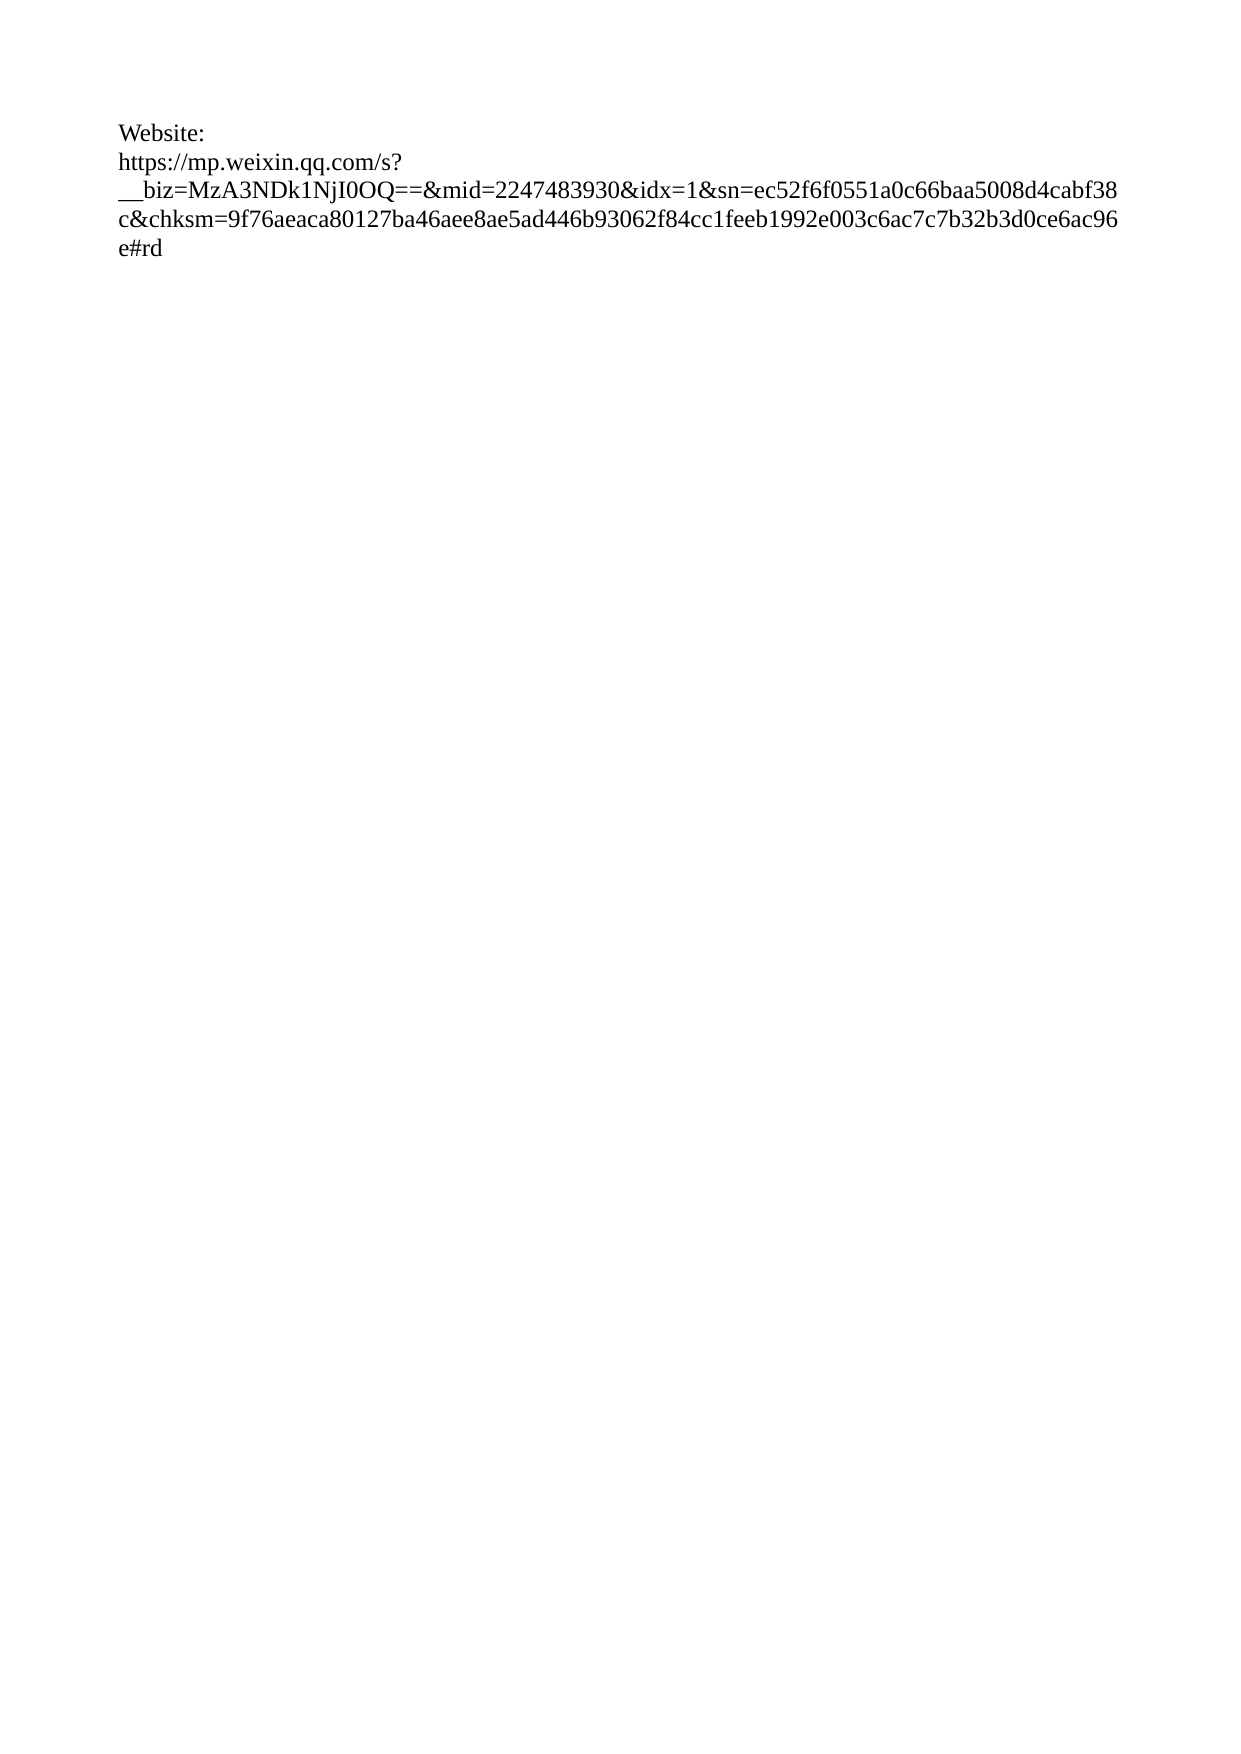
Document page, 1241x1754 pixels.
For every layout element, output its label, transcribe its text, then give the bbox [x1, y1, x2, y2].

text Website: [118, 118, 1122, 147]
text https://mp.weixin.qq.com/s?__biz=MzA3NDk1NjI0OQ==&mid=2247483930&idx=1&sn=ec52f6f0551a0c66baa5008d4cabf38c&chksm=9f76aeaca80127ba46aee8ae5ad446b93062f84cc1feeb1992e003c6ac7c7b32b3d0ce6ac96e#rd [118, 147, 1122, 262]
